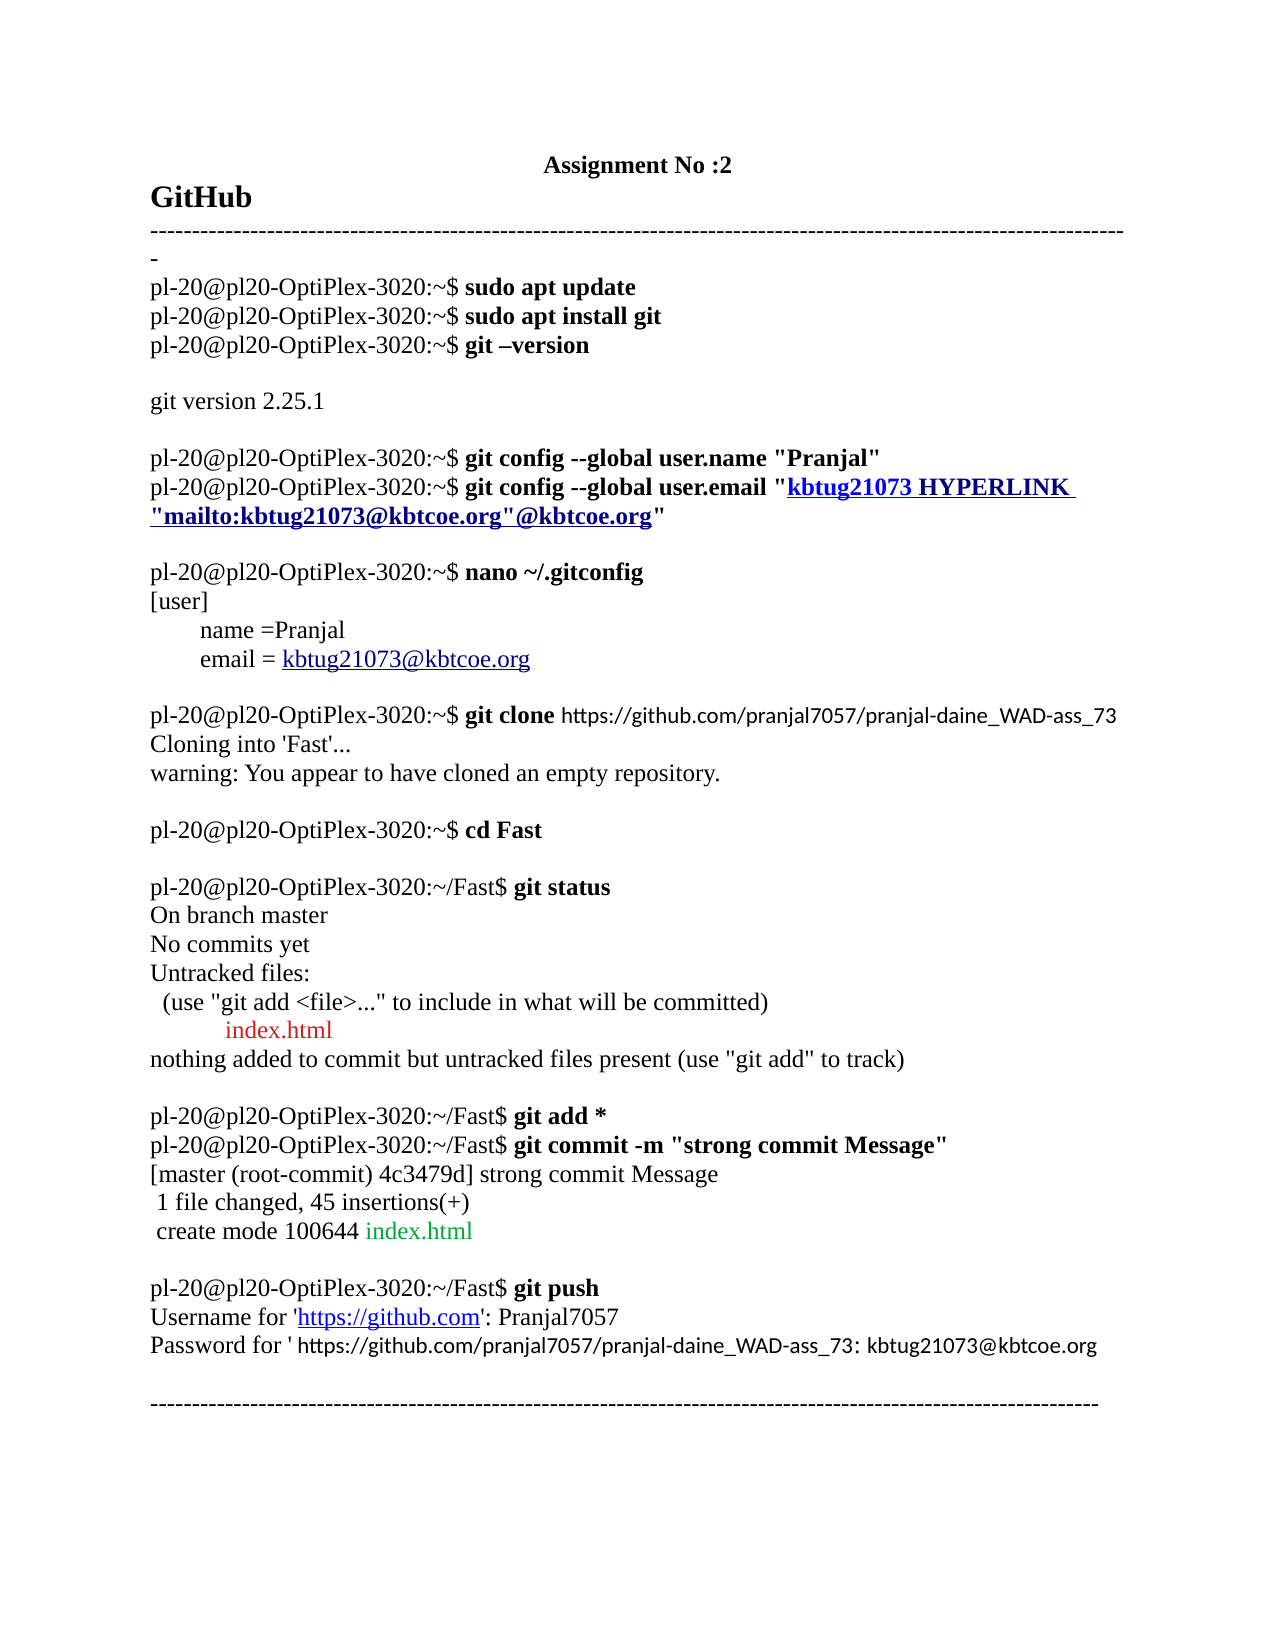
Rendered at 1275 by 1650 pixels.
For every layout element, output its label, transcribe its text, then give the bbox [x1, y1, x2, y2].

text Cloning into 'Fast'... [150, 729, 1125, 758]
text nothing added to commit but untracked files present (use "git add" to track) [150, 1044, 1125, 1073]
text ---------------------------------------------------------------------------------------------------------------------- [150, 215, 1125, 272]
text email = kbtug21073@kbtcoe.org [150, 644, 1125, 672]
text git version 2.25.1 [150, 386, 1125, 415]
text On branch master [150, 901, 1125, 929]
text pl-20@pl20-OptiPlex-3020:~$ cd Fast [150, 815, 1125, 844]
text pl-20@pl20-OptiPlex-3020:~$ git config --global user.email "kbtug21073 HYPERLINK "mailto:kbtug21073@kbtcoe.org"@kbtcoe.org" [150, 472, 1125, 529]
text name =Pranjal [150, 615, 1125, 644]
text Assignment No :2 [150, 150, 1125, 179]
text [user] [150, 586, 1125, 615]
text GitHub [150, 179, 1125, 215]
text Untracked files: [150, 958, 1125, 987]
text pl-20@pl20-OptiPlex-3020:~$ git clone https://github.com/pranjal7057/pranjal-daine_WAD-ass_73 [150, 701, 1125, 729]
text pl-20@pl20-OptiPlex-3020:~$ git –version [150, 330, 1125, 358]
text ------------------------------------------------------------------------------------------------------------------ [150, 1388, 1125, 1417]
text pl-20@pl20-OptiPlex-3020:~$ sudo apt update [150, 272, 1125, 301]
text pl-20@pl20-OptiPlex-3020:~/Fast$ git status [150, 872, 1125, 901]
text create mode 100644 index.html [150, 1216, 1125, 1245]
text pl-20@pl20-OptiPlex-3020:~$ sudo apt install git [150, 301, 1125, 330]
text Username for 'https://github.com': Pranjal7057 [150, 1302, 1125, 1330]
text Password for ' https://github.com/pranjal7057/pranjal-daine_WAD-ass_73: kbtug21073@kbtcoe.org [150, 1330, 1125, 1359]
text pl-20@pl20-OptiPlex-3020:~/Fast$ git push [150, 1273, 1125, 1302]
text warning: You appear to have cloned an empty repository. [150, 758, 1125, 787]
text pl-20@pl20-OptiPlex-3020:~$ nano ~/.gitconfig [150, 557, 1125, 586]
text (use "git add <file>..." to include in what will be committed) [150, 987, 1125, 1016]
text [master (root-commit) 4c3479d] strong commit Message [150, 1159, 1125, 1187]
text No commits yet [150, 929, 1125, 958]
text 1 file changed, 45 insertions(+) [150, 1187, 1125, 1216]
text index.html [150, 1016, 1125, 1044]
text pl-20@pl20-OptiPlex-3020:~/Fast$ git add * [150, 1101, 1125, 1130]
text pl-20@pl20-OptiPlex-3020:~/Fast$ git commit -m "strong commit Message" [150, 1130, 1125, 1159]
text pl-20@pl20-OptiPlex-3020:~$ git config --global user.name "Pranjal" [150, 443, 1125, 472]
